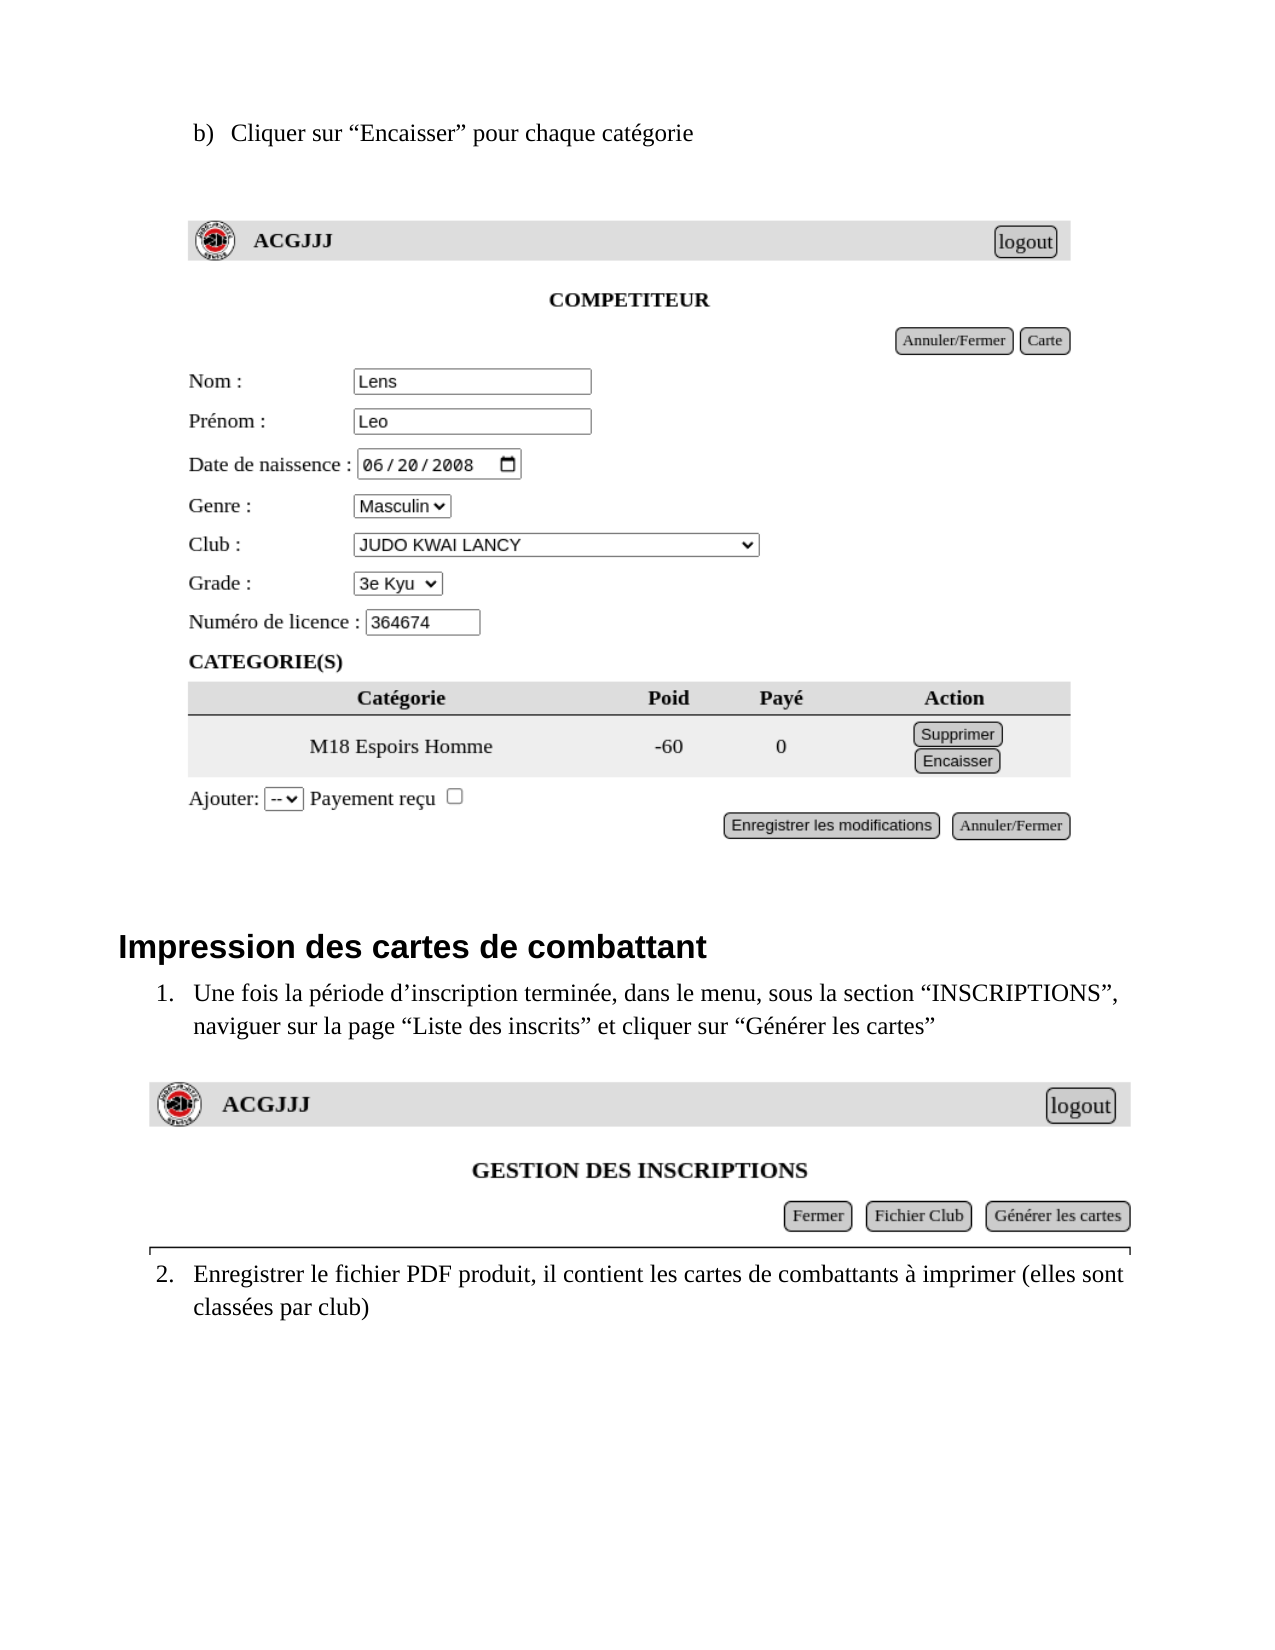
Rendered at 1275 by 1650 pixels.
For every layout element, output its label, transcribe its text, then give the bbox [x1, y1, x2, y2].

list Enregistrer le fichier PDF produit, il contient les cartes de combattants à imprimer (elles sont classées par club) [156, 1142, 1157, 1320]
list Une fois la période d’inscription terminée, dans le menu, sous la section “INSCRIPTIONS”, naviguer sur la page “Liste des inscrits” et cliquer sur “Générer les cartes” [156, 978, 1157, 1039]
picture [176, 199, 1078, 856]
picture [136, 1058, 1139, 1255]
subtitle Impression des cartes de combattant [118, 927, 1157, 965]
list Cliquer sur “Encaisser” pour chaque catégorie [193, 118, 1157, 147]
